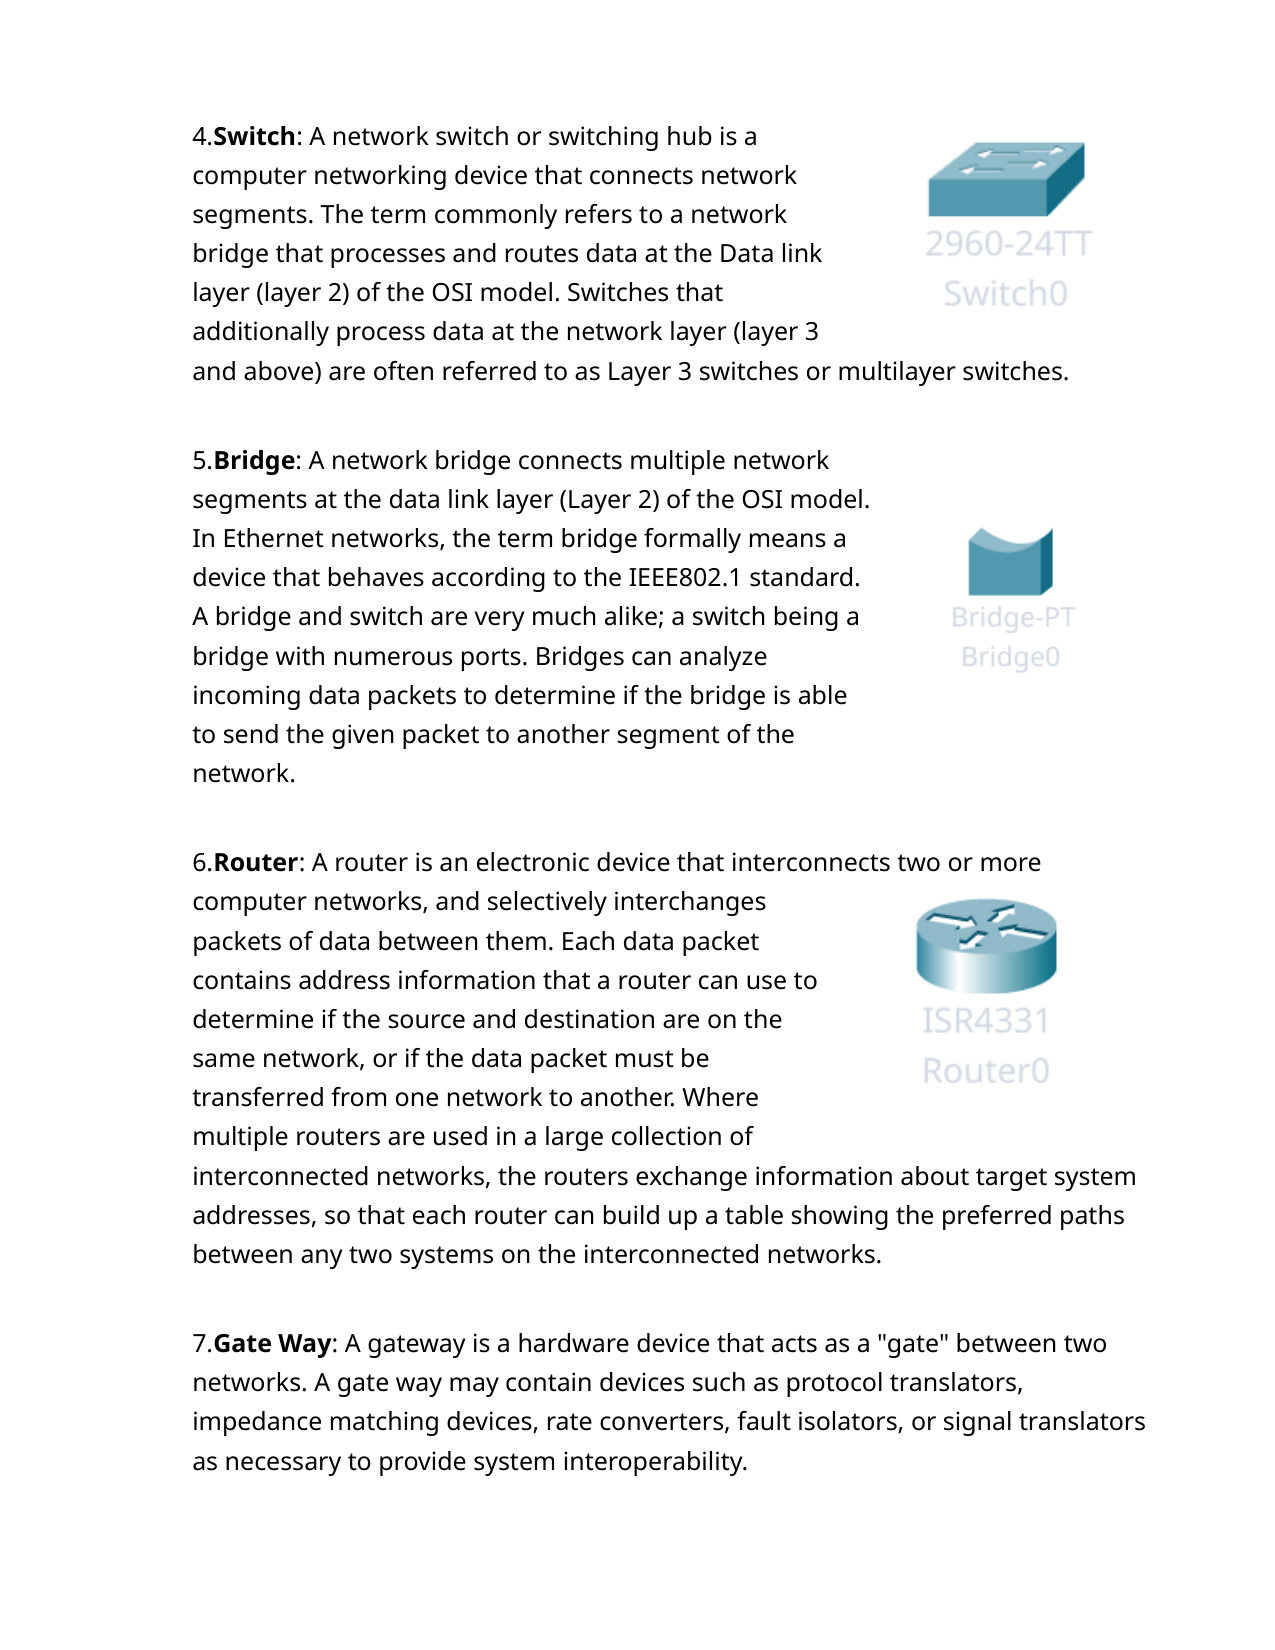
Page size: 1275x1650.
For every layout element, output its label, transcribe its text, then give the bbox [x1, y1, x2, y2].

list Bridge: A network bridge connects multiple network segments at the data link layer (Layer 2) of the OSI model. In Ethernet networks, the term bridge formally means a device that behaves according to the IEEE802.1 standard. A bridge and switch are very much alike; a switch being a bridge with numerous ports. Bridges can analyze incoming data packets to determine if the bridge is able to send the given packet to another segment of the network. [118, 442, 1157, 790]
picture [862, 110, 1138, 345]
picture [847, 884, 1135, 1130]
picture [877, 461, 1143, 738]
list Switch: A network switch or switching hub is a computer networking device that connects network segments. The term commonly refers to a network bridge that processes and routes data at the Data link layer (layer 2) of the OSI model. Switches that additionally process data at the network layer (layer 3 and above) are often referred to as Layer 3 switches or multilayer switches. [118, 118, 1157, 387]
list Router: A router is an electronic device that interconnects two or more computer networks, and selectively interchanges packets of data between them. Each data packet contains address information that a router can use to determine if the source and destination are on the same network, or if the data packet must be transferred from one network to another. Where multiple routers are used in a large collection of interconnected networks, the routers exchange information about target system addresses, so that each router can build up a table showing the preferred paths between any two systems on the interconnected networks. [118, 845, 1157, 1271]
list Gate Way: A gateway is a hardware device that acts as a "gate" between two networks. A gate way may contain devices such as protocol translators, impedance matching devices, rate converters, fault isolators, or signal translators as necessary to provide system interoperability. [118, 1326, 1157, 1477]
